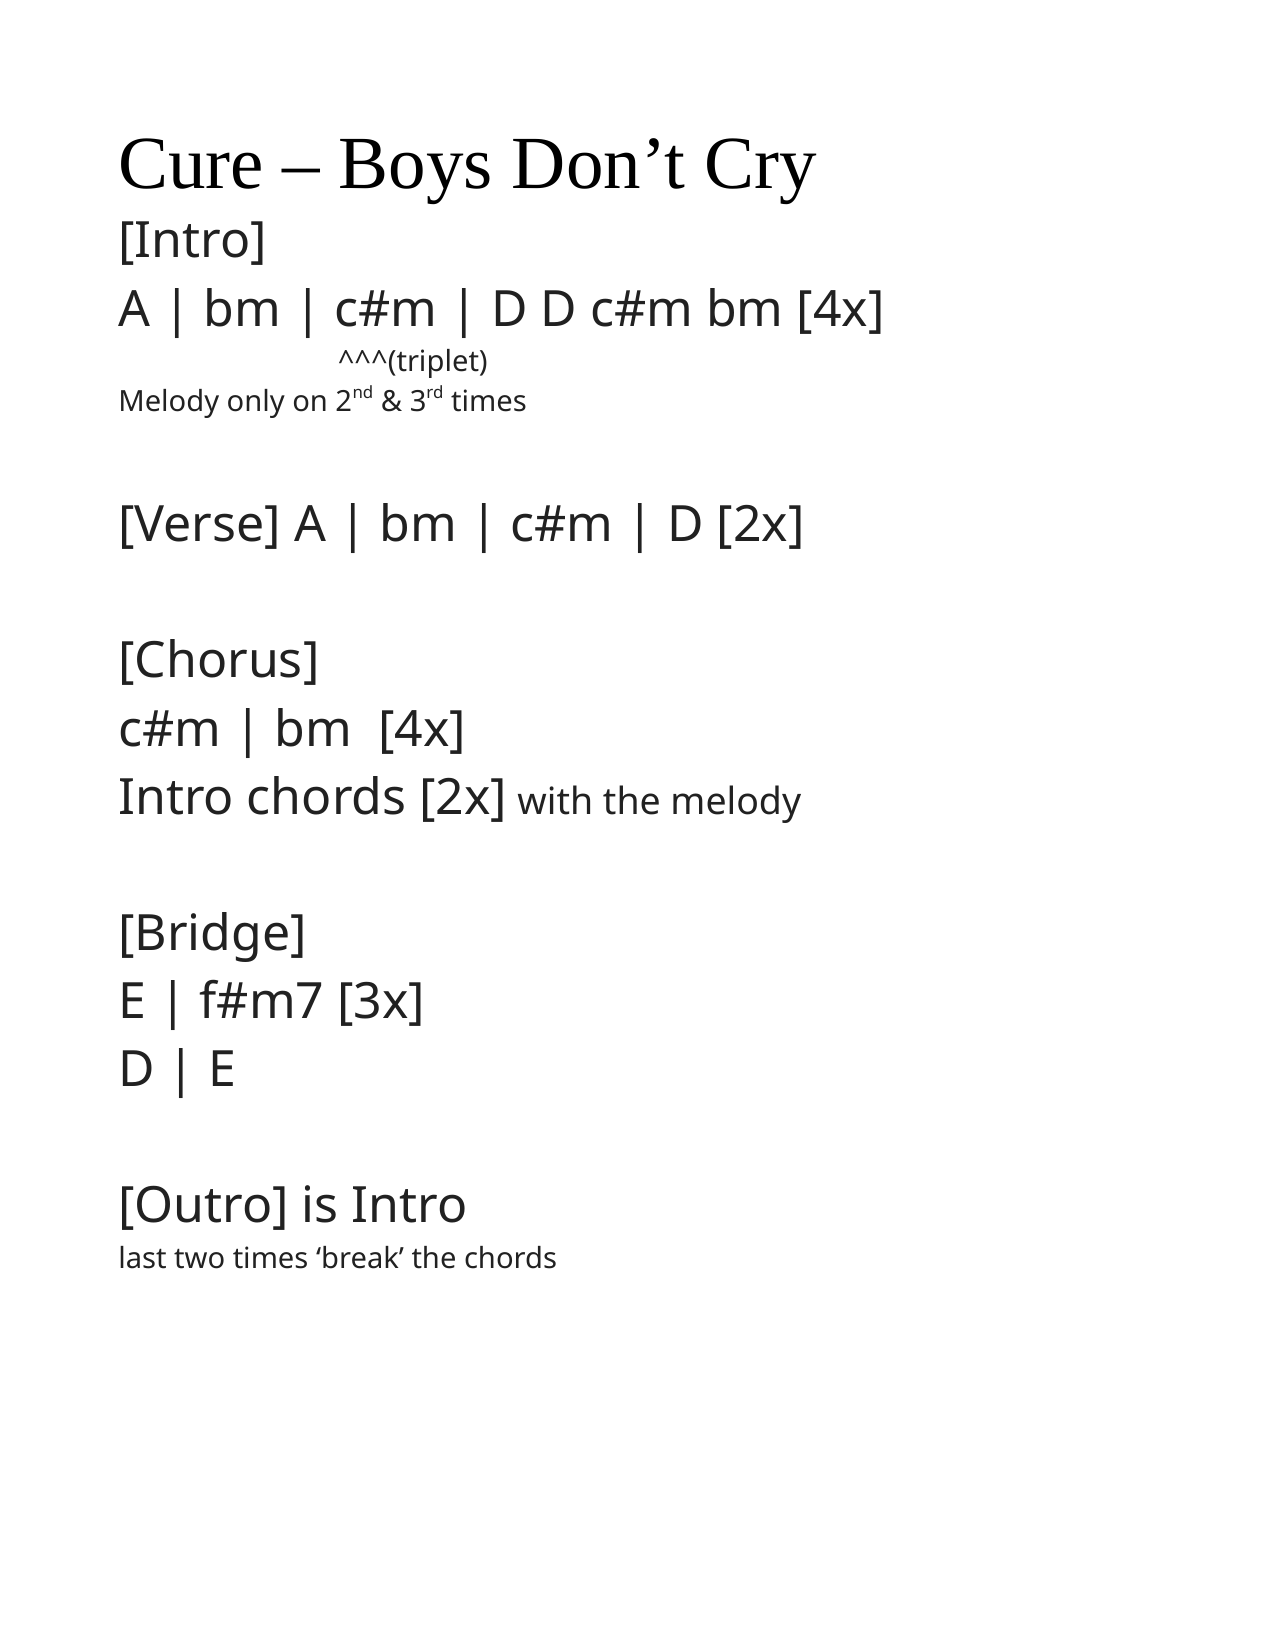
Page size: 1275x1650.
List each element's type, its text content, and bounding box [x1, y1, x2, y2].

text c#m | bm [4x] [118, 692, 1157, 761]
text E | f#m7 [3x] [118, 965, 1157, 1033]
text Intro chords [2x] with the melody [118, 761, 1157, 829]
text Melody only on 2nd & 3rd times [118, 380, 1157, 420]
text [Chorus] [118, 624, 1157, 692]
text [Bridge] [118, 897, 1157, 965]
text Cure – Boys Don’t Cry [118, 118, 1157, 204]
text D | E [118, 1033, 1157, 1101]
text ^^^(triplet) [118, 341, 1157, 380]
text [Verse] A | bm | c#m | D [2x] [118, 488, 1157, 556]
text A | bm | c#m | D D c#m bm [4x] [118, 272, 1157, 341]
text [Intro] [118, 204, 1157, 272]
text [Outro] is Intro [118, 1169, 1157, 1237]
text last two times ‘break’ the chords [118, 1237, 1157, 1277]
